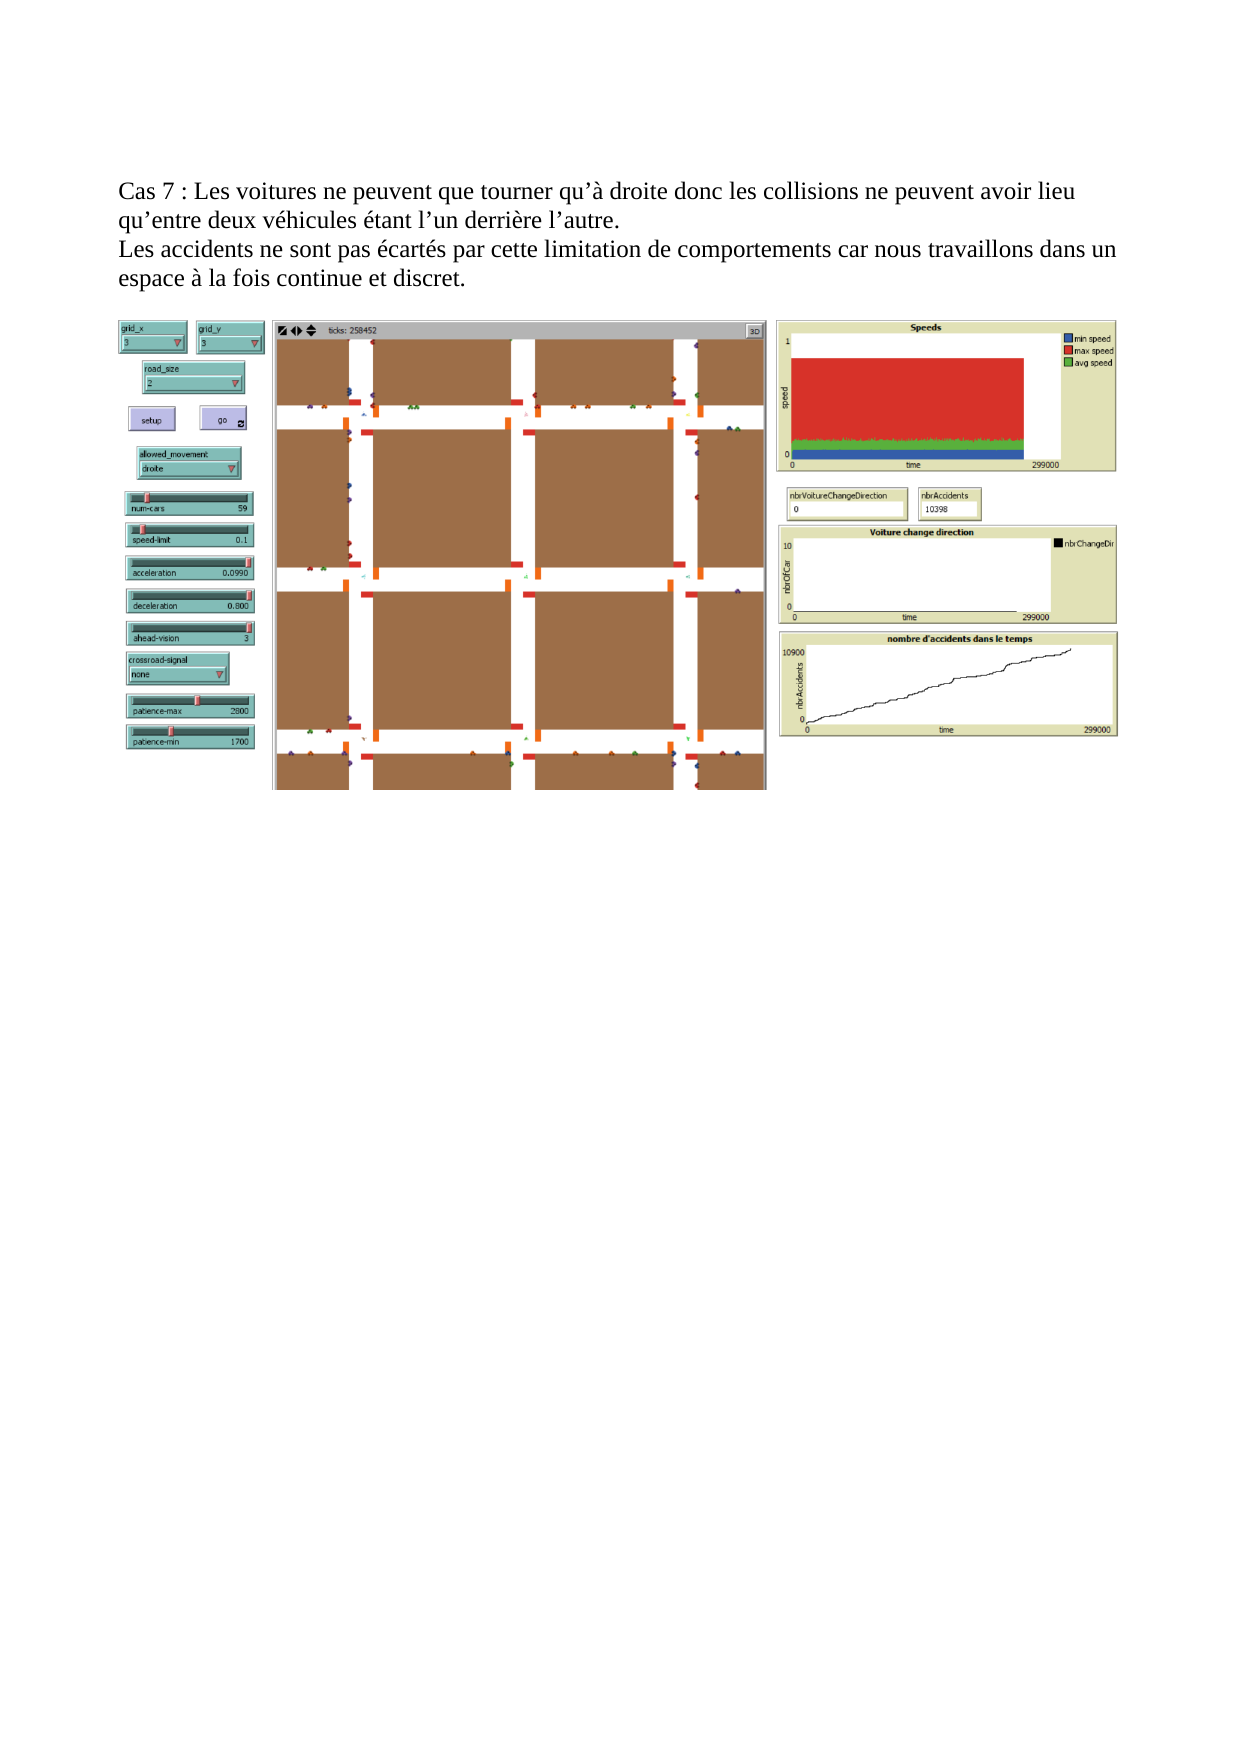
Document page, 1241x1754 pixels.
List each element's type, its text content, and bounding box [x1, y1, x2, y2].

text Cas 7 : Les voitures ne peuvent que tourner qu’à droite donc les collisions ne peuvent avoir lieu qu’entre deux véhicules étant l’un derrière l’autre. [118, 176, 1122, 234]
text Les accidents ne sont pas écartés par cette limitation de comportements car nous travaillons dans un espace à la fois continue et discret. [118, 234, 1122, 291]
picture [118, 320, 1123, 790]
